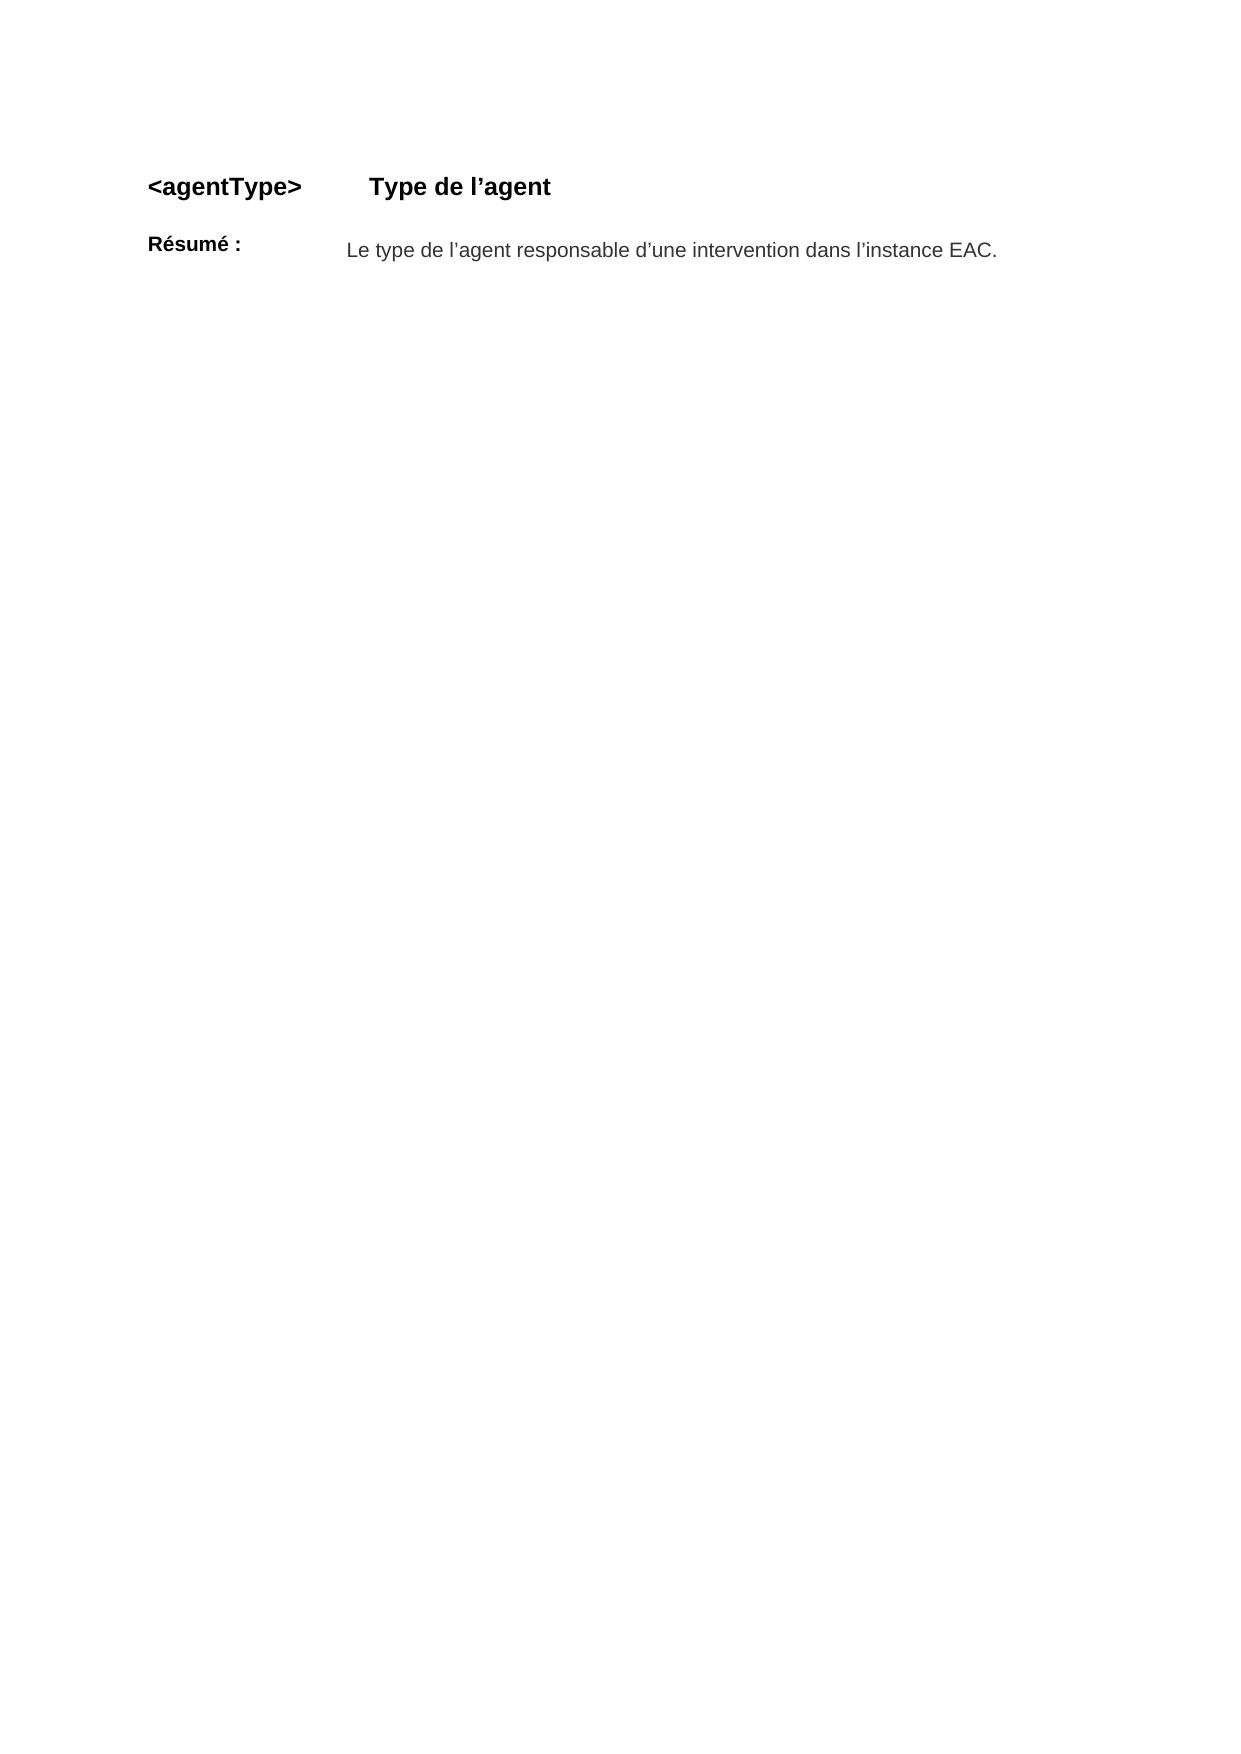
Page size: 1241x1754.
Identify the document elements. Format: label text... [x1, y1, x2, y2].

text <agentType> Type de l’agent [148, 172, 1092, 201]
table_header Le type de l’agent responsable d’une intervention dans l’instance EAC. [335, 226, 1085, 274]
table_header Résumé : [136, 226, 335, 274]
